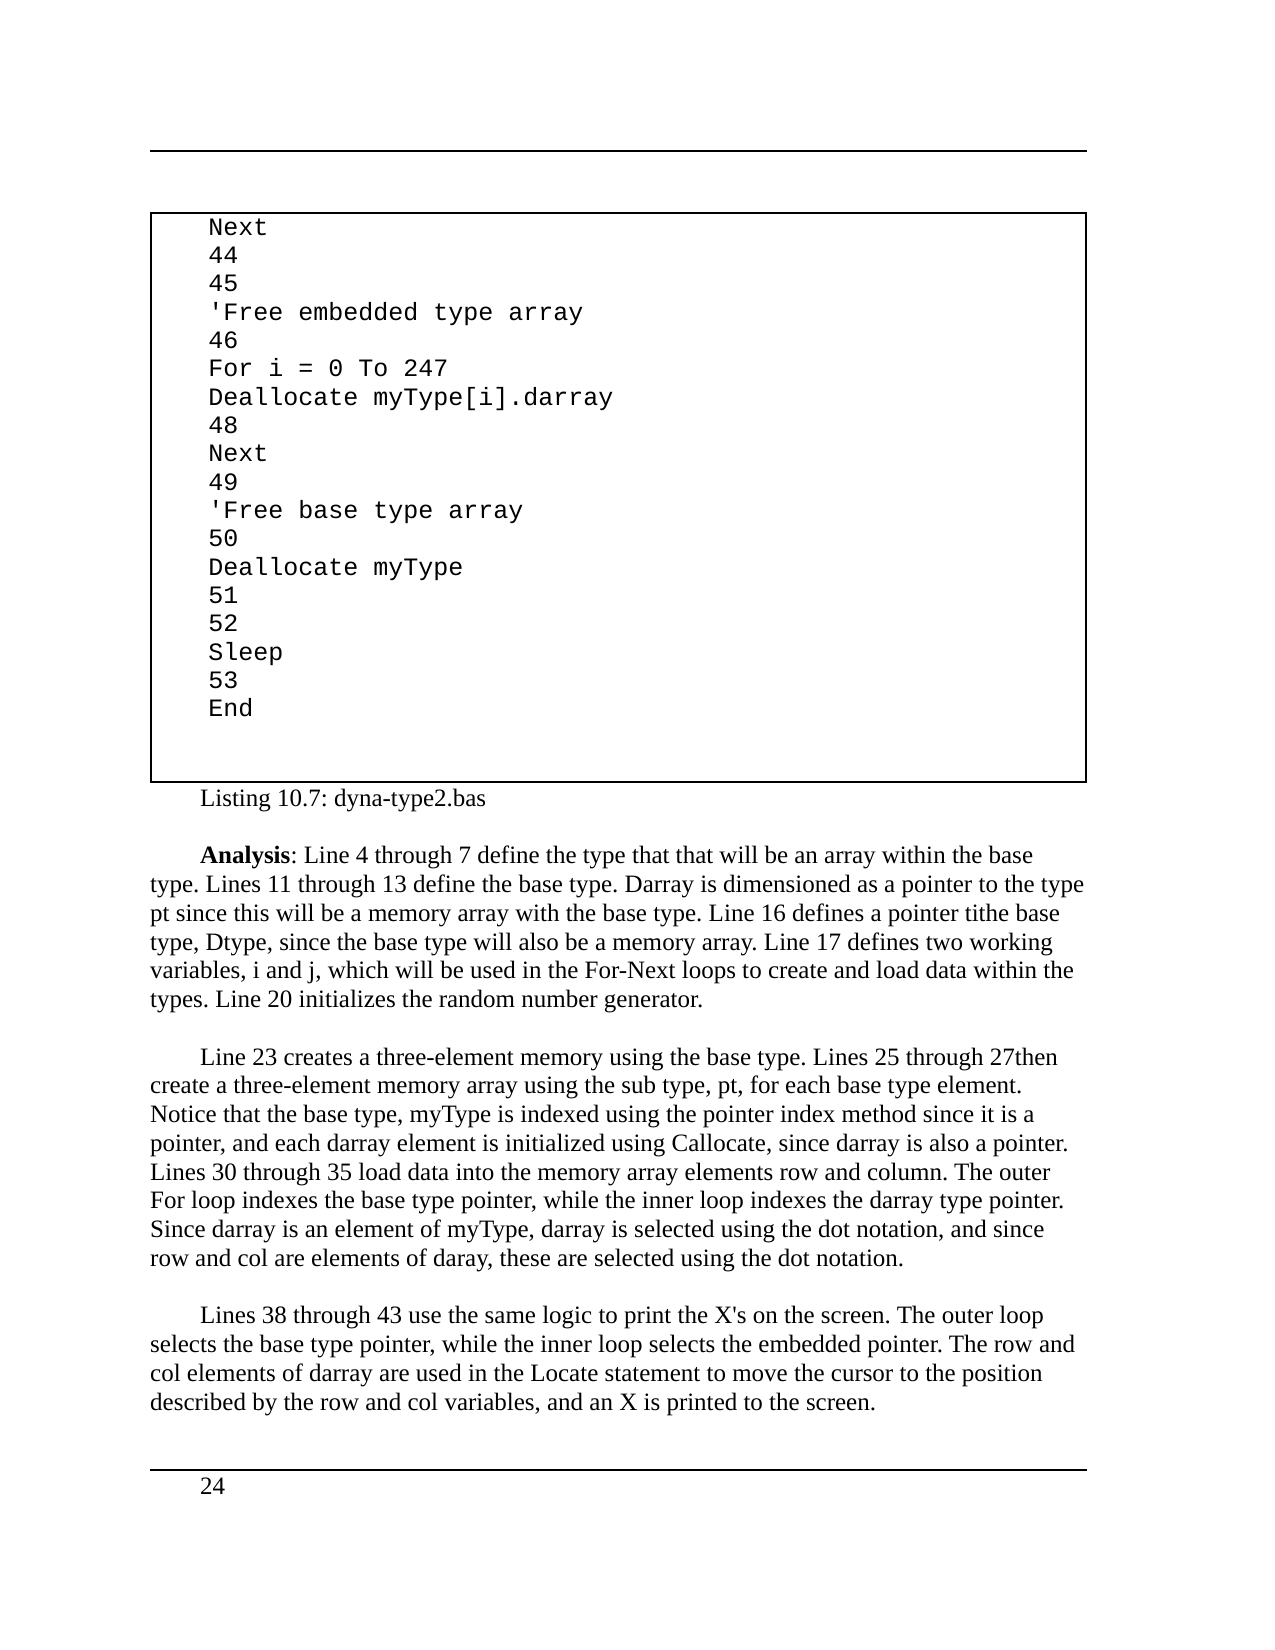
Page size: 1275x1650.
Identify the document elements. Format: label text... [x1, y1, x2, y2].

text 44 [152, 240, 1085, 269]
text 'Free base type array [152, 495, 1085, 524]
text 45 [152, 269, 1085, 297]
text 51 [152, 580, 1085, 609]
text 'Free embedded type array [152, 297, 1085, 325]
text 48 [152, 410, 1085, 439]
text 46 [152, 325, 1085, 354]
text For i = 0 To 247 [152, 354, 1085, 382]
text 49 [152, 467, 1085, 495]
text Lines 38 through 43 use the same logic to print the X's on the screen. The outer loop selects the base type pointer, while the inner loop selects the embedded pointer. The row and col elements of darray are used in the Locate statement to move the cursor to the position described by the row and col variables, and an X is printed to the screen. [150, 1300, 1087, 1415]
text Next [152, 439, 1085, 467]
text Deallocate myType[i].darray [152, 382, 1085, 410]
text End [152, 694, 1085, 724]
text Sleep [152, 637, 1085, 665]
text Listing 10.7: dyna-type2.bas [150, 783, 1087, 812]
text Analysis: Line 4 through 7 define the type that that will be an array within the base type. Lines 11 through 13 define the base type. Darray is dimensioned as a pointer to the type pt since this will be a memory array with the base type. Line 16 defines a pointer tithe base type, Dtype, since the base type will also be a memory array. Line 17 defines two working variables, i and j, which will be used in the For-Next loops to create and load data within the types. Line 20 initializes the random number generator. [150, 840, 1087, 1013]
text Next [152, 214, 1085, 240]
text 53 [152, 665, 1085, 694]
text Line 23 creates a three-element memory using the base type. Lines 25 through 27then create a three-element memory array using the sub type, pt, for each base type element. Notice that the base type, myType is indexed using the pointer index method since it is a pointer, and each darray element is initialized using Callocate, since darray is also a pointer. Lines 30 through 35 load data into the memory array elements row and column. The outer For loop indexes the base type pointer, while the inner loop indexes the darray type pointer. Since darray is an element of myType, darray is selected using the dot notation, and since row and col are elements of daray, these are selected using the dot notation. [150, 1042, 1087, 1272]
text Deallocate myType [152, 552, 1085, 580]
text 50 [152, 524, 1085, 552]
text 52 [152, 609, 1085, 637]
